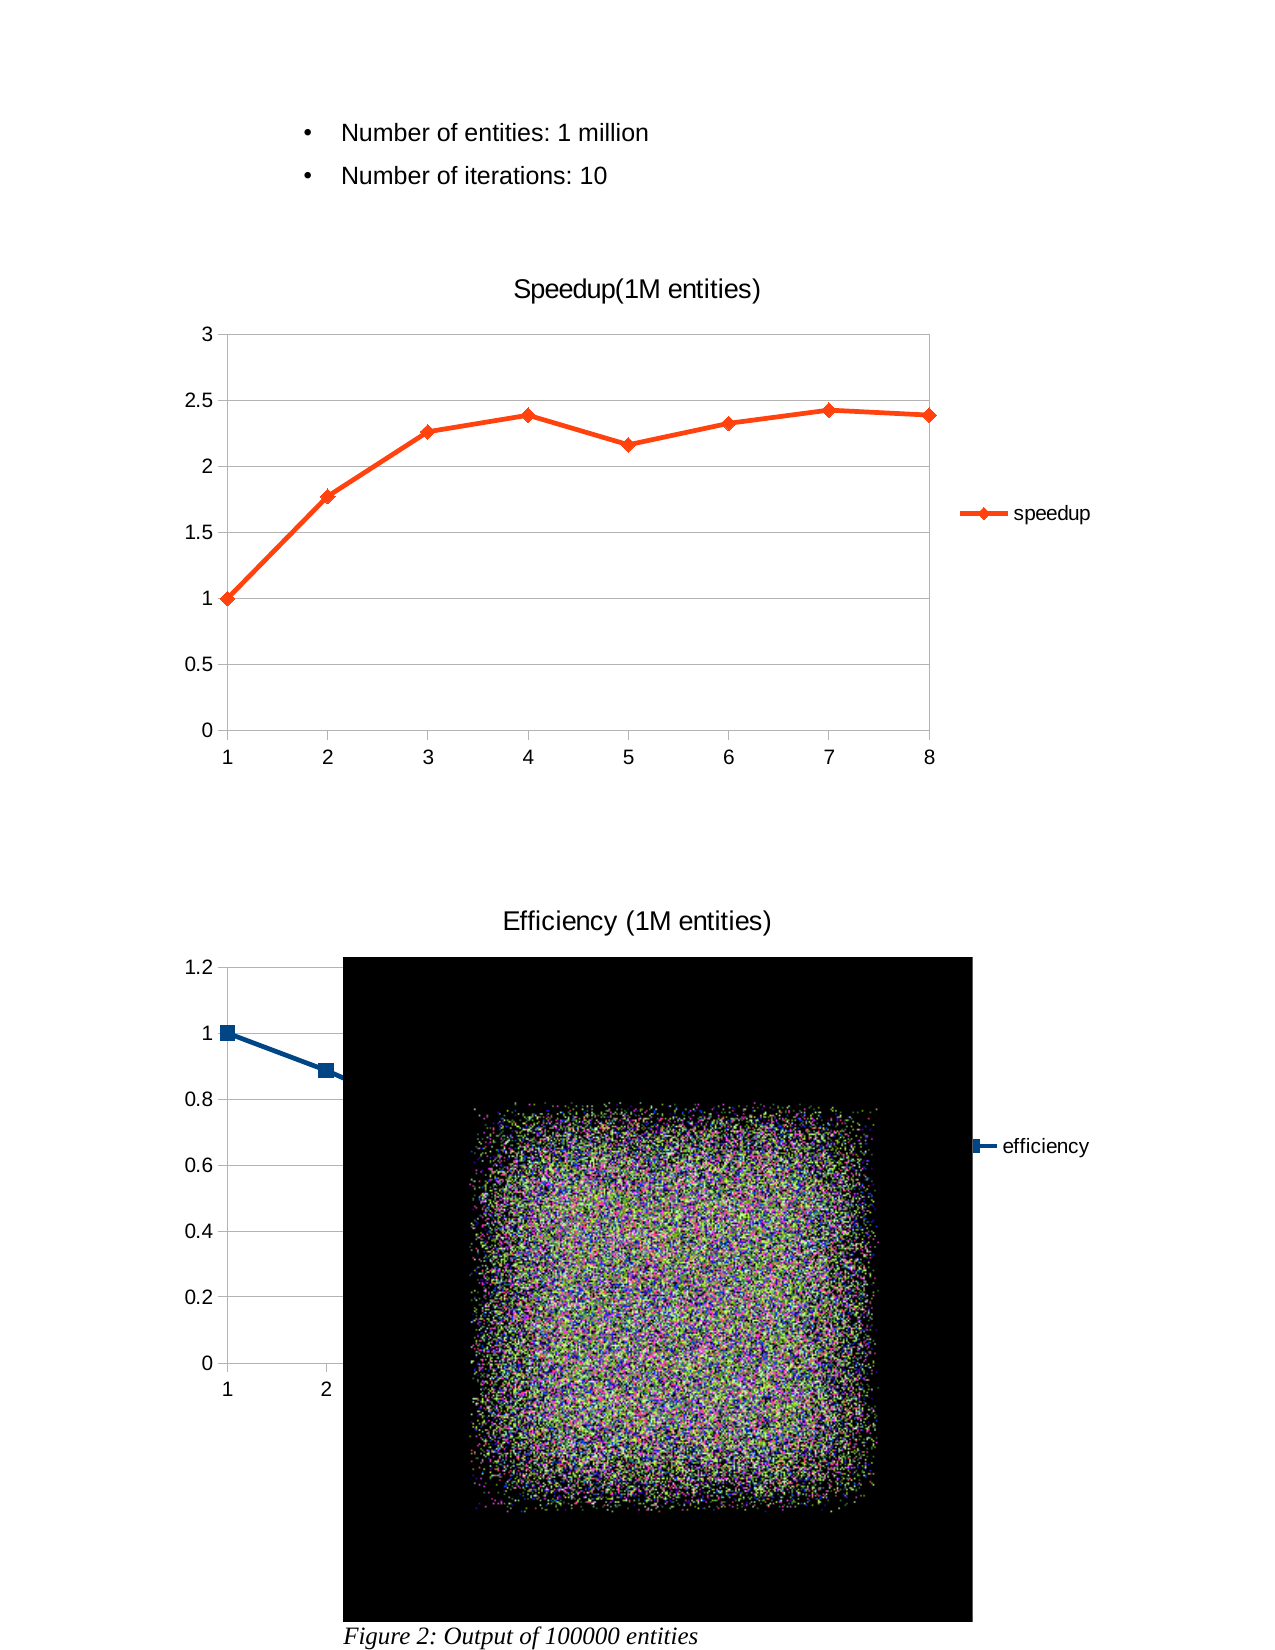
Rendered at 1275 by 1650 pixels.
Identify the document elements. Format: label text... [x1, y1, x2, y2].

list Number of iterations: 10 [303, 161, 1157, 190]
text Figure 2: Output of 100000 entities [343, 1622, 973, 1650]
picture [343, 957, 973, 1622]
list Number of entities: 1 million [303, 118, 1157, 147]
